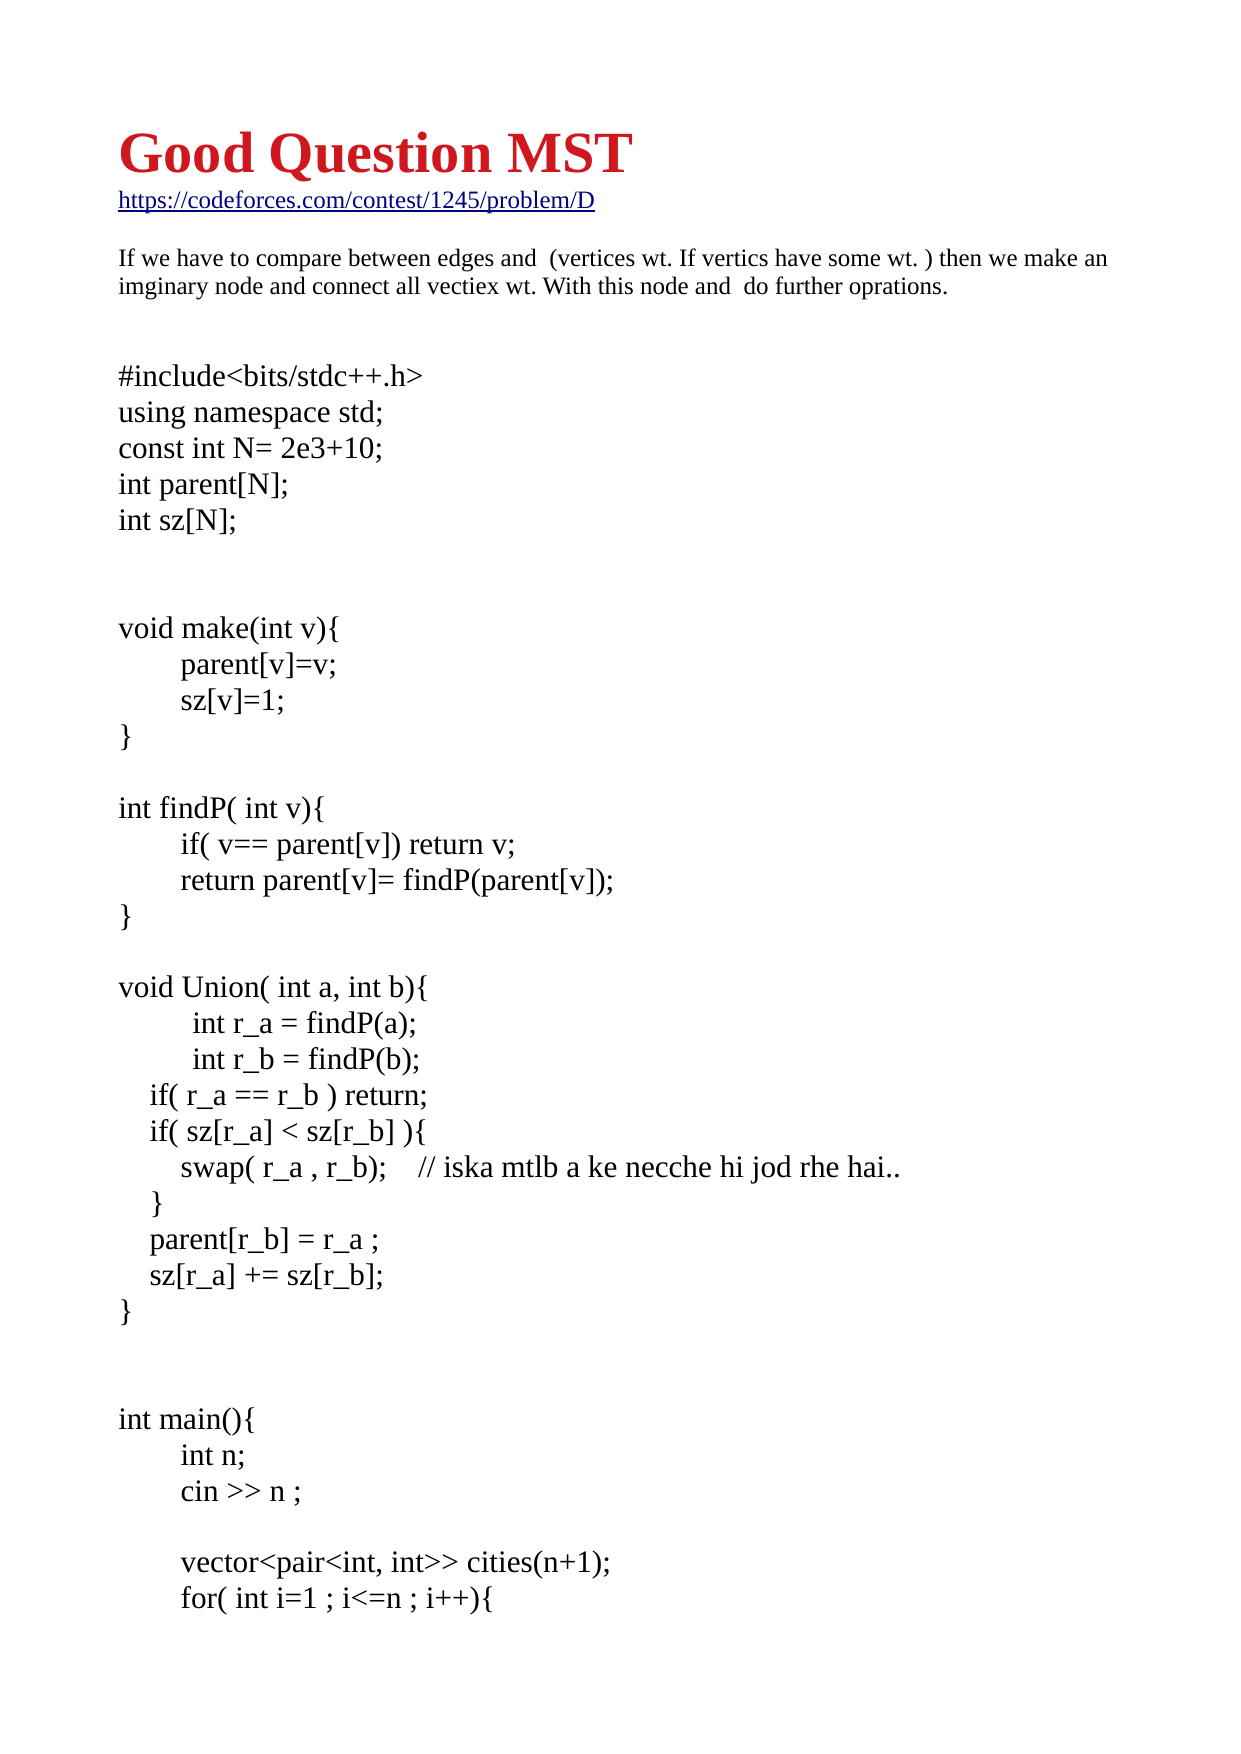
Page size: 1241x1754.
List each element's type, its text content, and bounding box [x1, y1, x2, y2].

text void make(int v){ [118, 609, 1122, 645]
text swap( r_a , r_b); // iska mtlb a ke necche hi jod rhe hai.. [118, 1148, 1122, 1184]
text sz[v]=1; [118, 681, 1122, 717]
text sz[r_a] += sz[r_b]; [118, 1256, 1122, 1292]
text } [118, 717, 1122, 753]
text } [118, 1184, 1122, 1220]
text return parent[v]= findP(parent[v]); [118, 861, 1122, 897]
text if( v== parent[v]) return v; [118, 825, 1122, 861]
text } [118, 1292, 1122, 1328]
text vector<pair<int, int>> cities(n+1); [118, 1544, 1122, 1579]
text if( r_a == r_b ) return; [118, 1076, 1122, 1112]
text int main(){ [118, 1400, 1122, 1436]
text parent[r_b] = r_a ; [118, 1220, 1122, 1256]
text using namespace std; [118, 394, 1122, 429]
text parent[v]=v; [118, 645, 1122, 681]
text #include<bits/stdc++.h> [118, 358, 1122, 394]
text const int N= 2e3+10; [118, 429, 1122, 466]
text if( sz[r_a] < sz[r_b] ){ [118, 1112, 1122, 1148]
text int sz[N]; [118, 501, 1122, 537]
text int r_a = findP(a); [118, 1004, 1122, 1041]
text If we have to compare between edges and (vertices wt. If vertics have some wt. ) then we make an imginary node and connect all vectiex wt. With this node and do further oprations. [118, 243, 1122, 300]
text for( int i=1 ; i<=n ; i++){ [118, 1579, 1122, 1616]
text cin >> n ; [118, 1472, 1122, 1508]
text } [118, 897, 1122, 933]
text int n; [118, 1436, 1122, 1472]
text https://codeforces.com/contest/1245/problem/D [118, 185, 1122, 214]
text void Union( int a, int b){ [118, 969, 1122, 1004]
text int findP( int v){ [118, 789, 1122, 825]
text int parent[N]; [118, 466, 1122, 501]
text int r_b = findP(b); [118, 1041, 1122, 1076]
text Good Question MST [118, 118, 1122, 185]
